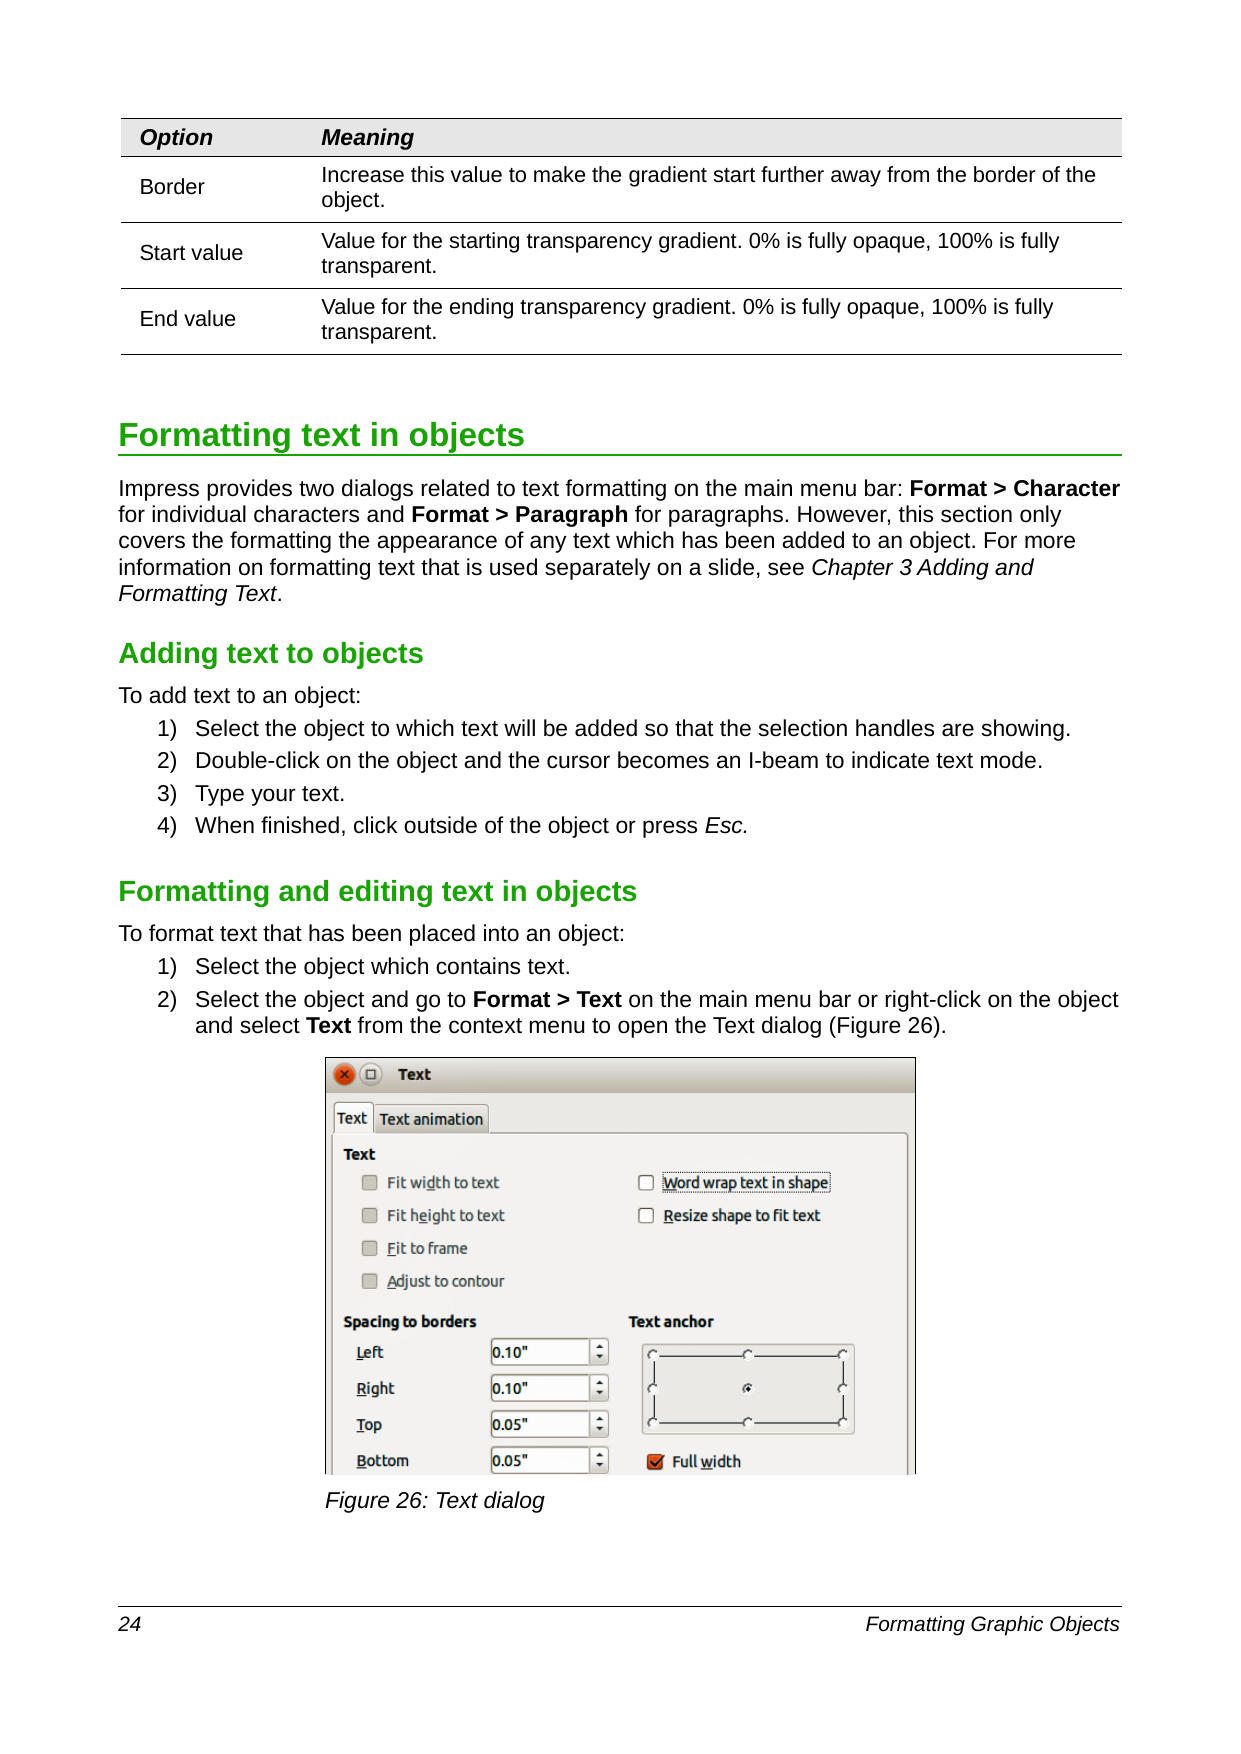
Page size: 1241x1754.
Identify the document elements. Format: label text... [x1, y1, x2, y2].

list Double-click on the object and the cursor becomes an I-beam to indicate text mode. [177, 747, 1122, 774]
table_header Option [121, 119, 303, 156]
list Impress provides two dialogs related to text formatting on the main menu bar: Format > Character for individual characters and Format > Paragraph for paragraphs. However, this section only covers the formatting the appearance of any text which has been added to an object. For more information on formatting text that is used separately on a slide, see Chapter 3 Adding and Formatting Text. [118, 475, 1122, 606]
table_cell Value for the starting transparency gradient. 0% is fully opaque, 100% is fully transparent. [303, 223, 1122, 288]
list Select the object which contains text. [177, 953, 1122, 979]
text Figure 26: Text dialog [325, 1487, 915, 1513]
subtitle Formatting text in objects [118, 415, 1122, 454]
table_header Meaning [303, 119, 1122, 156]
subtitle Formatting and editing text in objects [118, 874, 1122, 908]
table_cell Value for the ending transparency gradient. 0% is fully opaque, 100% is fully transparent. [303, 289, 1122, 354]
list Select the object and go to Format > Text on the main menu bar or right-click on the object and select Text from the context menu to open the Text dialog (Figure 26). [177, 986, 1122, 1038]
list Type your text. [177, 780, 1122, 806]
list To add text to an object: [118, 682, 1122, 708]
list Select the object to which text will be added so that the selection handles are showing. [177, 715, 1122, 741]
subtitle Adding text to objects [118, 636, 1122, 669]
table_cell End value [121, 289, 303, 354]
list To format text that has been placed into an object: [118, 920, 1122, 947]
table_cell Border [121, 157, 303, 222]
list When finished, click outside of the object or press Esc. [177, 812, 1122, 839]
picture [326, 1058, 916, 1475]
table_cell Start value [121, 223, 303, 288]
table_cell Increase this value to make the gradient start further away from the border of the object. [303, 157, 1122, 222]
